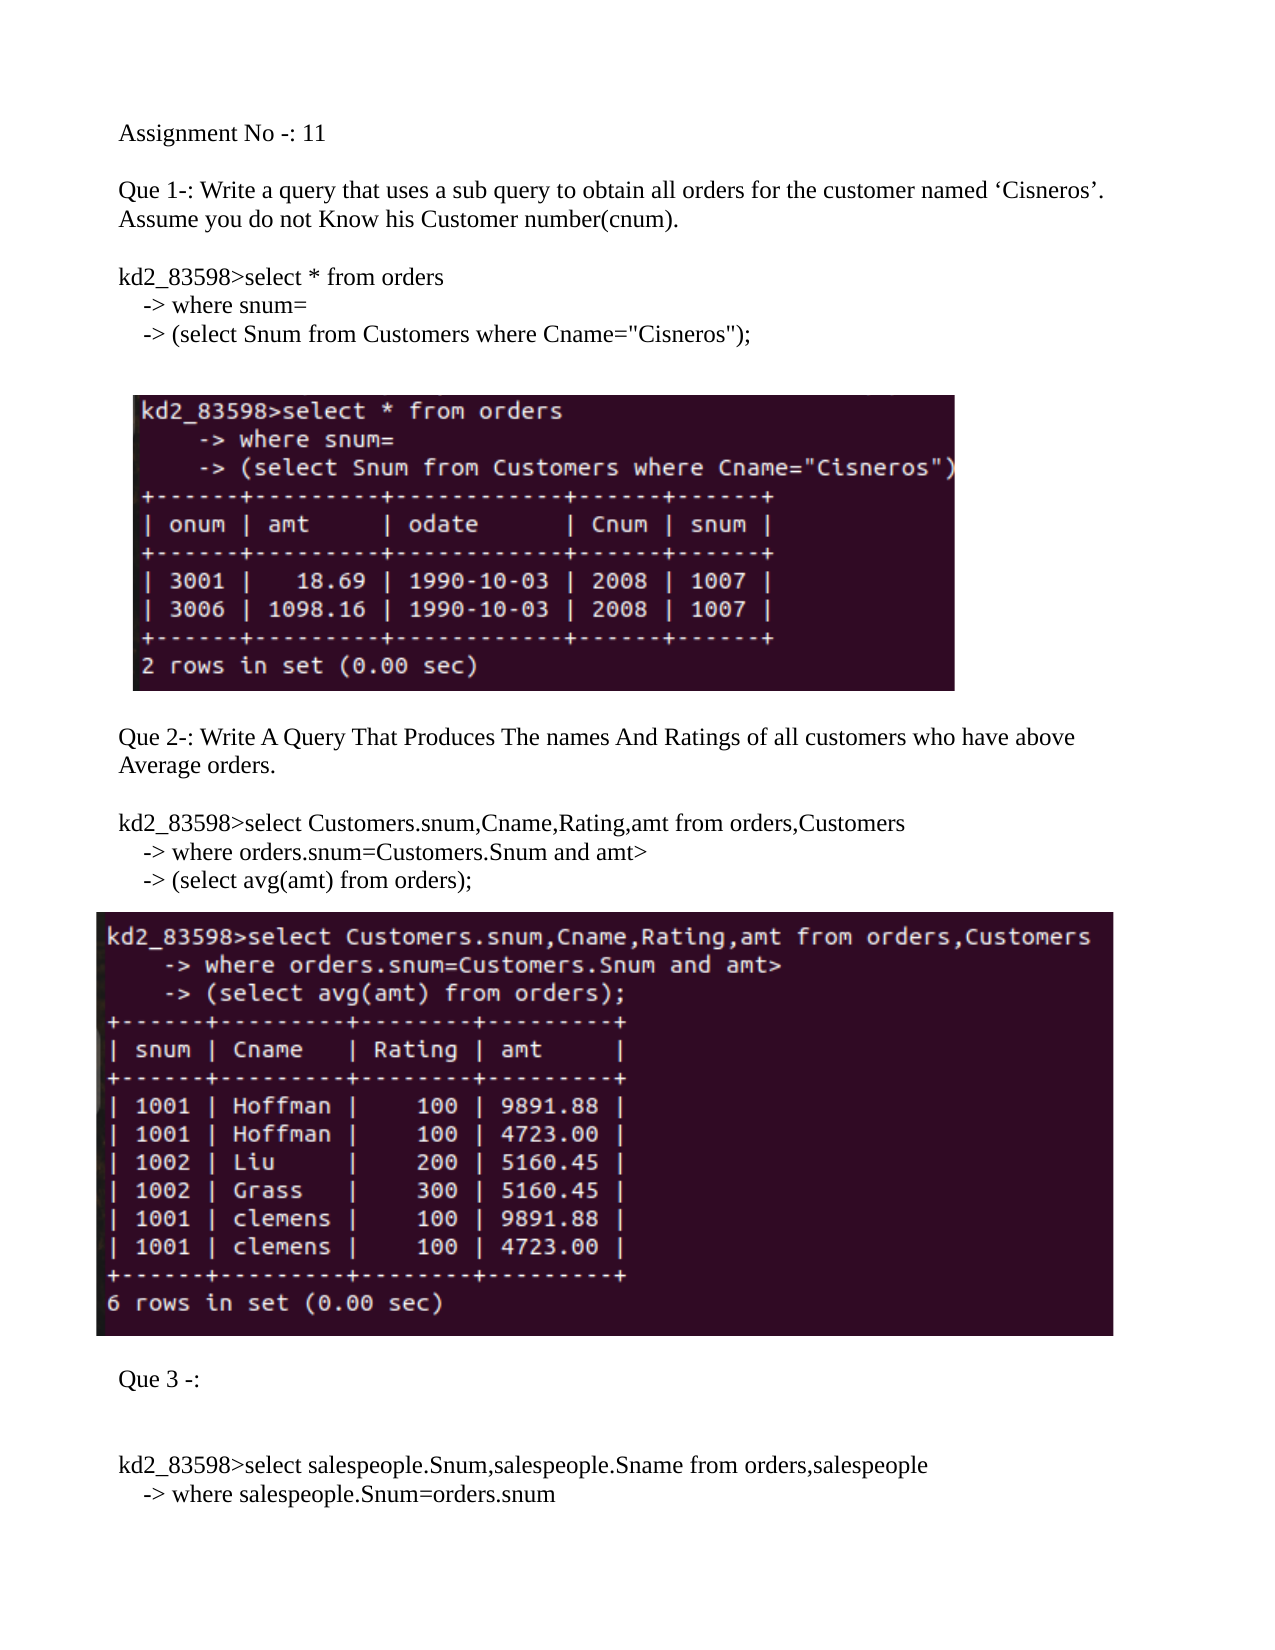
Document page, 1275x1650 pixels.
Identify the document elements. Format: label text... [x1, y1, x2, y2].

text Assignment No -: 11 [118, 118, 1157, 147]
text -> where salespeople.Snum=orders.snum [118, 1479, 1157, 1508]
text Que 3 -: [118, 1364, 1157, 1393]
text -> (select avg(amt) from orders); [118, 866, 1157, 894]
text kd2_83598>select * from orders [118, 262, 1157, 291]
text Que 1-: Write a query that uses a sub query to obtain all orders for the customer named ‘Cisneros’. Assume you do not Know his Customer number(cnum). [118, 176, 1157, 233]
text -> where orders.snum=Customers.Snum and amt> [118, 837, 1157, 866]
text kd2_83598>select Customers.snum,Cname,Rating,amt from orders,Customers [118, 808, 1157, 837]
text Que 2-: Write A Query That Produces The names And Ratings of all customers who have above Average orders. [118, 722, 1157, 779]
text kd2_83598>select salespeople.Snum,salespeople.Sname from orders,salespeople [118, 1451, 1157, 1479]
text -> where snum= [118, 291, 1157, 319]
picture [132, 395, 955, 691]
picture [96, 912, 1114, 1336]
text -> (select Snum from Customers where Cname="Cisneros"); [118, 319, 1157, 348]
